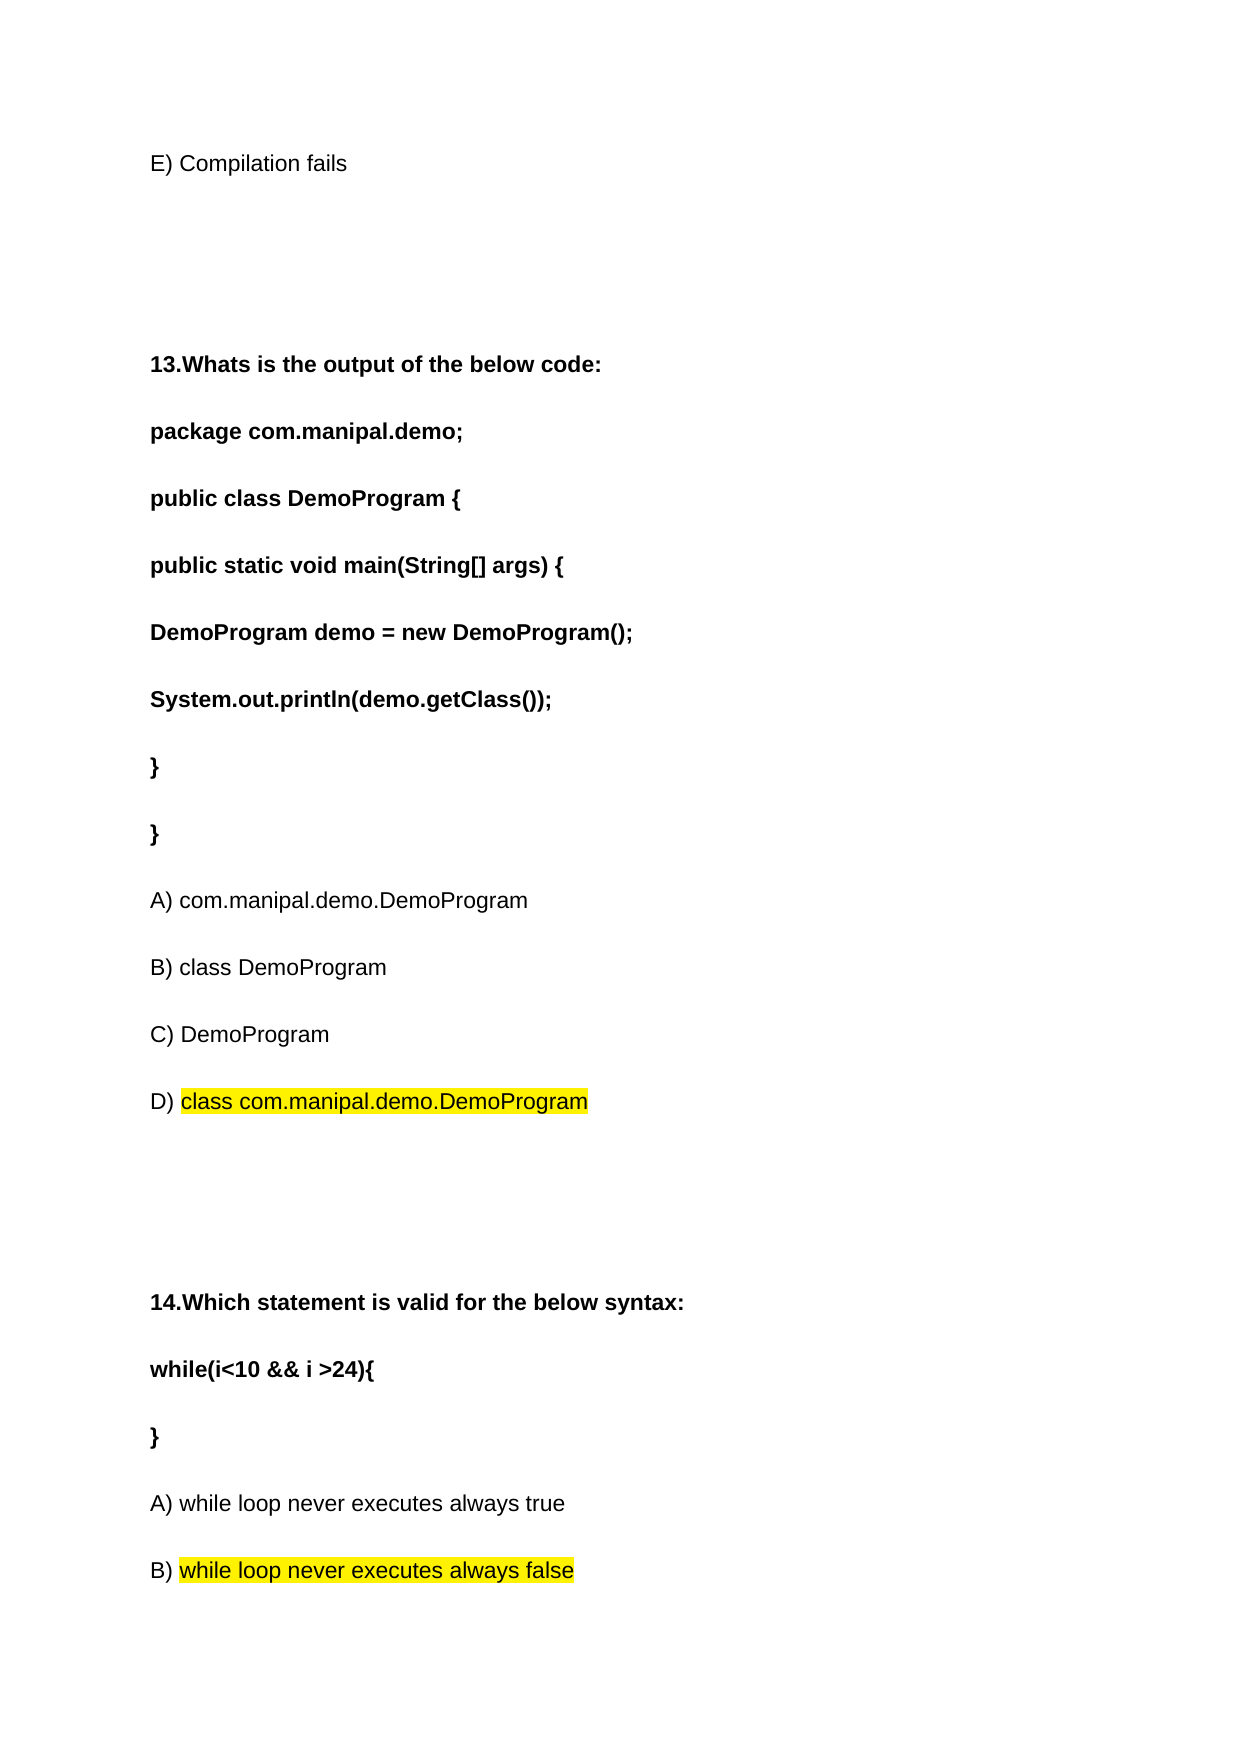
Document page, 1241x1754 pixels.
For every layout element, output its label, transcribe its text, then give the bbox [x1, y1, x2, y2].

text E) Compilation fails [150, 150, 1090, 176]
text C) DemoProgram [150, 1021, 1090, 1047]
text B) while loop never executes always false [150, 1557, 1090, 1583]
text A) while loop never executes always true [150, 1489, 1090, 1516]
text A) com.manipal.demo.DemoProgram [150, 887, 1090, 913]
text while(i<10 && i >24){ [150, 1356, 1090, 1382]
text System.out.println(demo.getClass()); [150, 686, 1090, 712]
text } [150, 753, 1090, 779]
text 13.Whats is the output of the below code: [150, 351, 1090, 377]
text B) class DemoProgram [150, 954, 1090, 980]
text } [150, 1423, 1090, 1449]
text public static void main(String[] args) { [150, 552, 1090, 578]
text DemoProgram demo = new DemoProgram(); [150, 619, 1090, 645]
text package com.manipal.demo; [150, 418, 1090, 444]
text 14.Which statement is valid for the below syntax: [150, 1289, 1090, 1315]
text D) class com.manipal.demo.DemoProgram [150, 1088, 1090, 1114]
text public class DemoProgram { [150, 485, 1090, 511]
text } [150, 820, 1090, 846]
